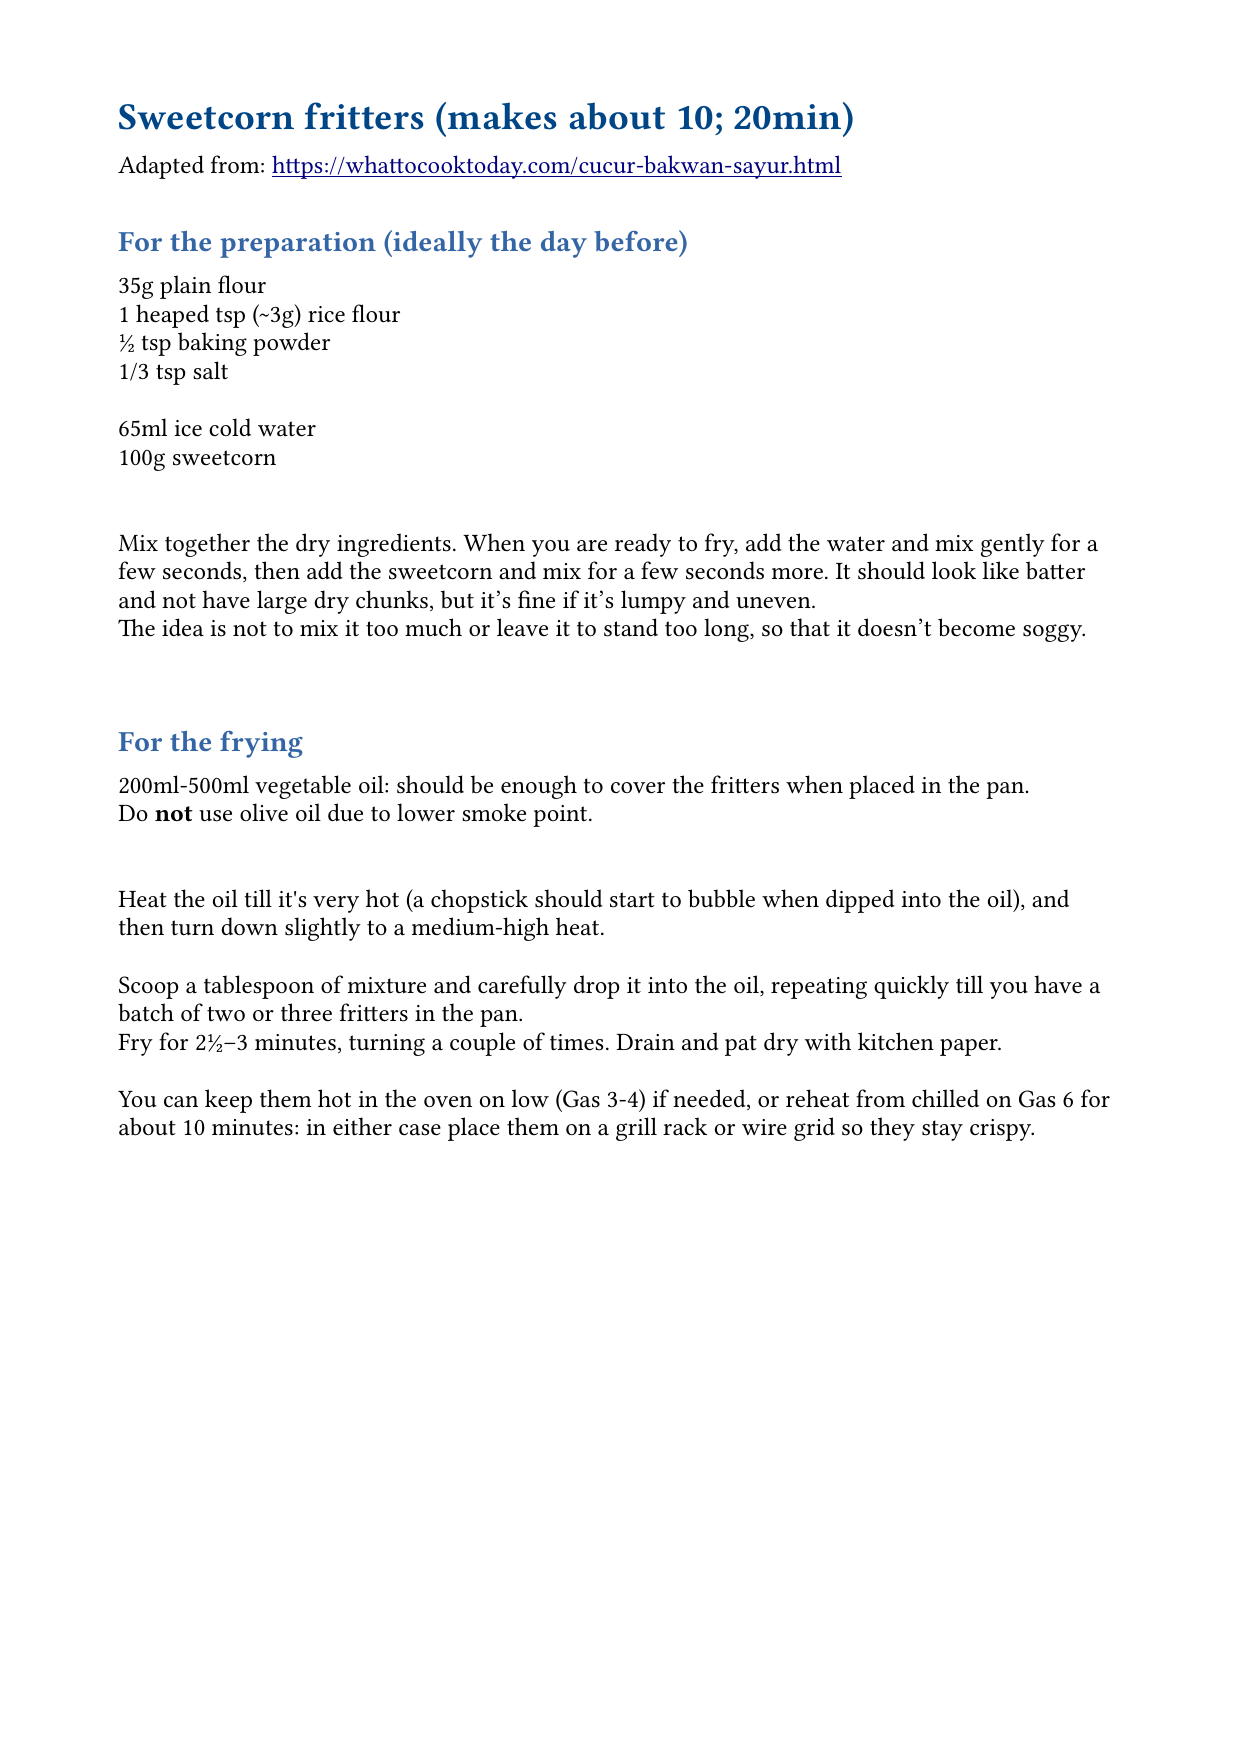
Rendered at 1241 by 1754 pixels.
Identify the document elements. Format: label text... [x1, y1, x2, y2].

subtitle For the frying [118, 725, 1122, 758]
text 1/3 tsp salt [118, 357, 1122, 385]
text 100g sweetcorn [118, 442, 1122, 471]
text Heat the oil till it's very hot (a chopstick should start to bubble when dipped into the oil), and then turn down slightly to a medium-high heat. [118, 885, 1122, 942]
text 65ml ice cold water [118, 414, 1122, 442]
text 200ml-500ml vegetable oil: should be enough to cover the fritters when placed in the pan. Do not use olive oil due to lower smoke point. [118, 771, 1122, 828]
text 35g plain flour [118, 271, 1122, 299]
text Mix together the dry ingredients. When you are ready to fry, add the water and mix gently for a few seconds, then add the sweetcorn and mix for a few seconds more. It should look like batter and not have large dry chunks, but it’s fine if it’s lumpy and uneven. [118, 528, 1122, 614]
text Scoop a tablespoon of mixture and carefully drop it into the oil, repeating quickly till you have a batch of two or three fritters in the pan. [118, 971, 1122, 1028]
subtitle Sweetcorn fritters (makes about 10; 20min) [118, 96, 1122, 139]
text Fry for 2½–3 minutes, turning a couple of times. Drain and pat dry with kitchen paper. [118, 1028, 1122, 1056]
text You can keep them hot in the oven on low (Gas 3-4) if needed, or reheat from chilled on Gas 6 for about 10 minutes: in either case place them on a grill rack or wire grid so they stay crispy. [118, 1085, 1122, 1142]
text The idea is not to mix it too much or leave it to stand too long, so that it doesn’t become soggy. [118, 614, 1122, 643]
text 1 heaped tsp (~3g) rice flour [118, 299, 1122, 328]
text Adapted from: https://whattocooktoday.com/cucur-bakwan-sayur.html [118, 152, 1122, 180]
text ½ tsp baking powder [118, 328, 1122, 357]
subtitle For the preparation (ideally the day before) [118, 225, 1122, 258]
